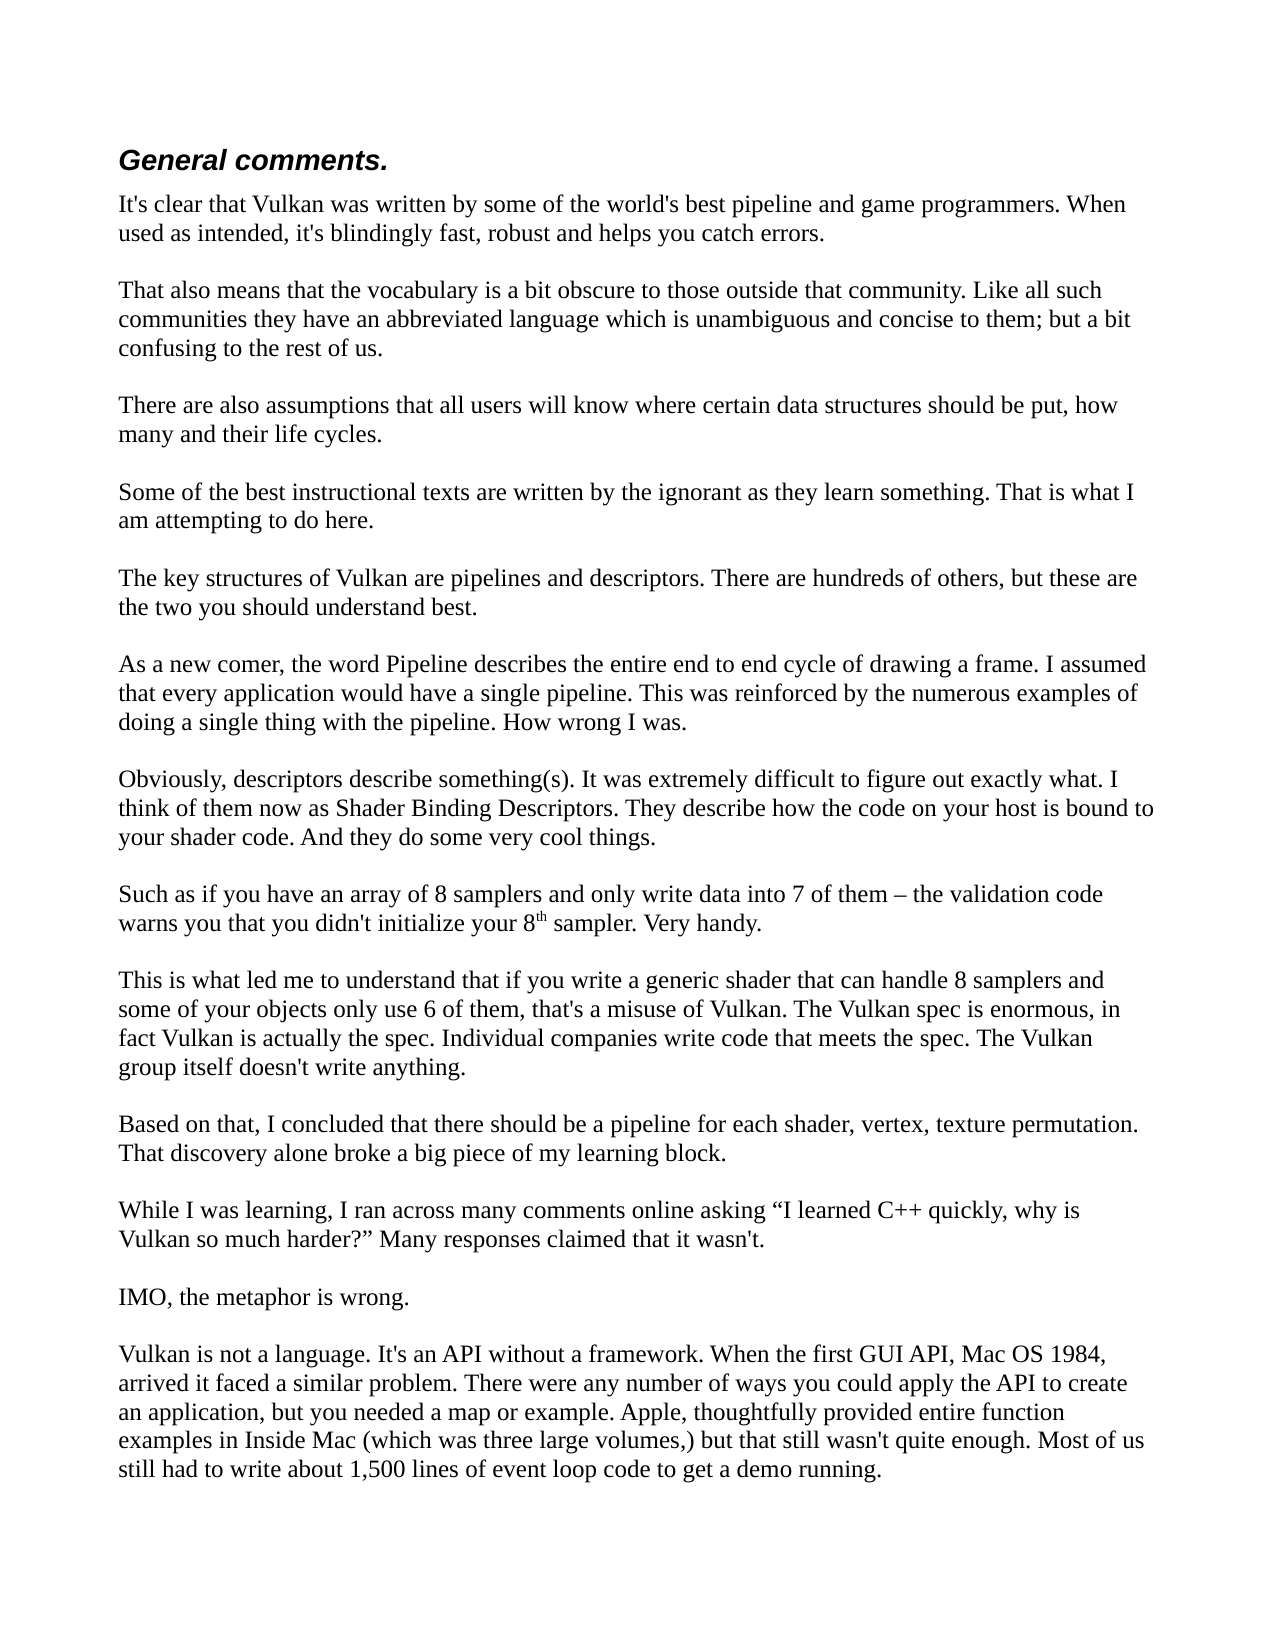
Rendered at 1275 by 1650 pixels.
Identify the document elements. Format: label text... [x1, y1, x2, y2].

text That also means that the vocabulary is a bit obscure to those outside that community. Like all such communities they have an abbreviated language which is unambiguous and concise to them; but a bit confusing to the rest of us. [118, 275, 1157, 362]
text IMO, the metaphor is wrong. [118, 1282, 1157, 1310]
text As a new comer, the word Pipeline describes the entire end to end cycle of drawing a frame. I assumed that every application would have a single pipeline. This was reinforced by the numerous examples of doing a single thing with the pipeline. How wrong I was. [118, 649, 1157, 735]
text The key structures of Vulkan are pipelines and descriptors. There are hundreds of others, but these are the two you should understand best. [118, 563, 1157, 620]
text It's clear that Vulkan was written by some of the world's best pipeline and game programmers. When used as intended, it's blindingly fast, robust and helps you catch errors. [118, 189, 1157, 247]
text While I was learning, I ran across many comments online asking “I learned C++ quickly, why is Vulkan so much harder?” Many responses claimed that it wasn't. [118, 1195, 1157, 1253]
text There are also assumptions that all users will know where certain data structures should be put, how many and their life cycles. [118, 390, 1157, 448]
text Based on that, I concluded that there should be a pipeline for each shader, vertex, texture permutation. That discovery alone broke a big piece of my learning block. [118, 1109, 1157, 1167]
text Obviously, descriptors describe something(s). It was extremely difficult to figure out exactly what. I think of them now as Shader Binding Descriptors. They describe how the code on your host is bound to your shader code. And they do some very cool things. [118, 764, 1157, 850]
text Vulkan is not a language. It's an API without a framework. When the first GUI API, Mac OS 1984, arrived it faced a similar problem. There were any number of ways you could apply the API to create an application, but you needed a map or example. Apple, thoughtfully provided entire function examples in Inside Mac (which was three large volumes,) but that still wasn't quite enough. Most of us still had to write about 1,500 lines of event loop code to get a demo running. [118, 1339, 1157, 1483]
subtitle General comments. [118, 143, 1157, 177]
text Some of the best instructional texts are written by the ignorant as they learn something. That is what I am attempting to do here. [118, 477, 1157, 534]
text This is what led me to understand that if you write a generic shader that can handle 8 samplers and some of your objects only use 6 of them, that's a misuse of Vulkan. The Vulkan spec is enormous, in fact Vulkan is actually the spec. Individual companies write code that meets the spec. The Vulkan group itself doesn't write anything. [118, 965, 1157, 1080]
text Such as if you have an array of 8 samplers and only write data into 7 of them – the validation code warns you that you didn't initialize your 8th sampler. Very handy. [118, 879, 1157, 937]
